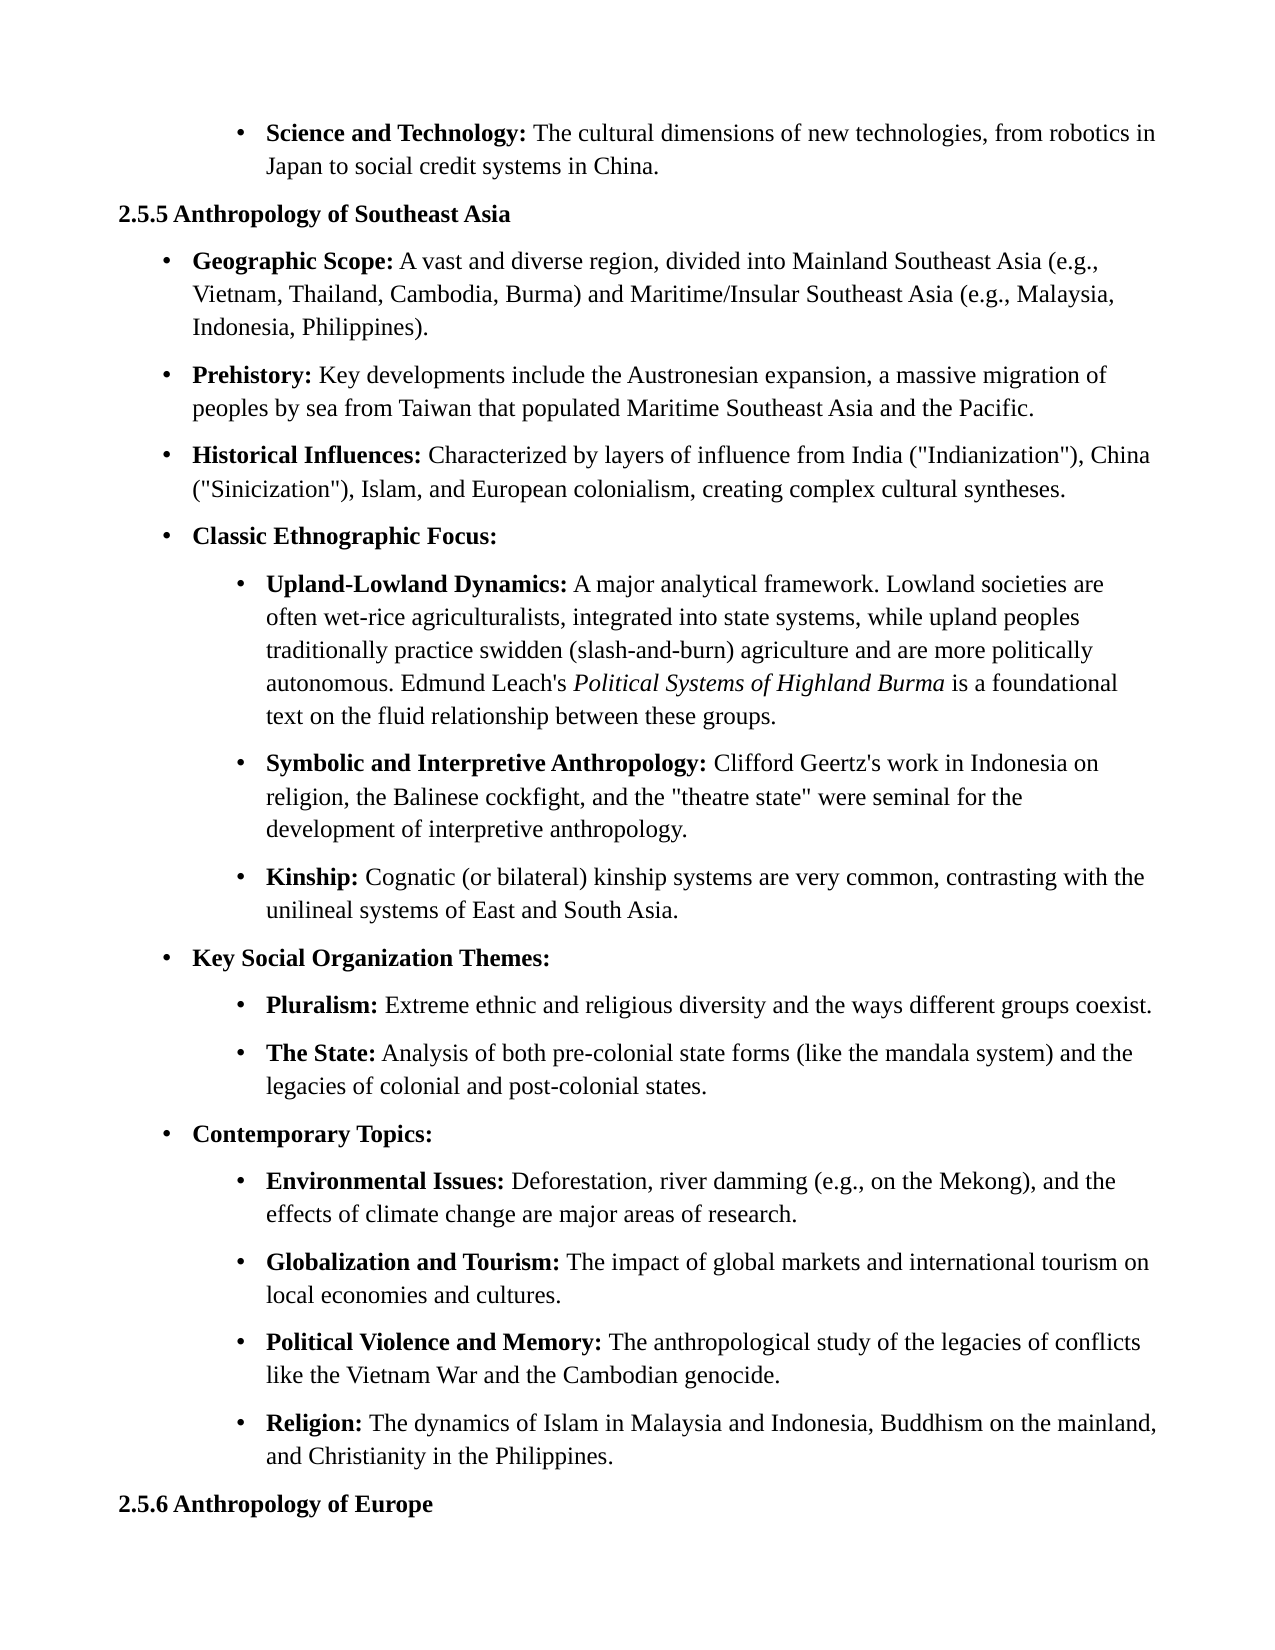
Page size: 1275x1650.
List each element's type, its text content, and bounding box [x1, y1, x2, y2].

list Geographic Scope: A vast and diverse region, divided into Mainland Southeast Asia (e.g., Vietnam, Thailand, Cambodia, Burma) and Maritime/Insular Southeast Asia (e.g., Malaysia, Indonesia, Philippines). [162, 246, 1157, 341]
text 2.5.6 Anthropology of Europe [118, 1489, 1157, 1517]
text 2.5.5 Anthropology of Southeast Asia [118, 199, 1157, 227]
list Prehistory: Key developments include the Austronesian expansion, a massive migration of peoples by sea from Taiwan that populated Maritime Southeast Asia and the Pacific. [162, 360, 1157, 422]
list Contemporary Topics: [162, 1119, 1157, 1147]
list Kinship: Cognatic (or bilateral) kinship systems are very common, contrasting with the unilineal systems of East and South Asia. [236, 862, 1157, 924]
list Classic Ethnographic Focus: [162, 521, 1157, 550]
list Key Social Organization Themes: [162, 943, 1157, 972]
list Science and Technology: The cultural dimensions of new technologies, from robotics in Japan to social credit systems in China. [236, 118, 1157, 180]
list Symbolic and Interpretive Anthropology: Clifford Geertz's work in Indonesia on religion, the Balinese cockfight, and the "theatre state" were seminal for the development of interpretive anthropology. [236, 748, 1157, 843]
list Political Violence and Memory: The anthropological study of the legacies of conflicts like the Vietnam War and the Cambodian genocide. [236, 1327, 1157, 1389]
list Religion: The dynamics of Islam in Malaysia and Indonesia, Buddhism on the mainland, and Christianity in the Philippines. [236, 1408, 1157, 1470]
list Historical Influences: Characterized by layers of influence from India ("Indianization"), China ("Sinicization"), Islam, and European colonialism, creating complex cultural syntheses. [162, 441, 1157, 502]
list Environmental Issues: Deforestation, river damming (e.g., on the Mekong), and the effects of climate change are major areas of research. [236, 1166, 1157, 1228]
list The State: Analysis of both pre-colonial state forms (like the mandala system) and the legacies of colonial and post-colonial states. [236, 1038, 1157, 1100]
list Upland-Lowland Dynamics: A major analytical framework. Lowland societies are often wet-rice agriculturalists, integrated into state systems, while upland peoples traditionally practice swidden (slash-and-burn) agriculture and are more politically autonomous. Edmund Leach's Political Systems of Highland Burma is a foundational text on the fluid relationship between these groups. [236, 569, 1157, 730]
list Pluralism: Extreme ethnic and religious diversity and the ways different groups coexist. [236, 990, 1157, 1019]
list Globalization and Tourism: The impact of global markets and international tourism on local economies and cultures. [236, 1247, 1157, 1309]
